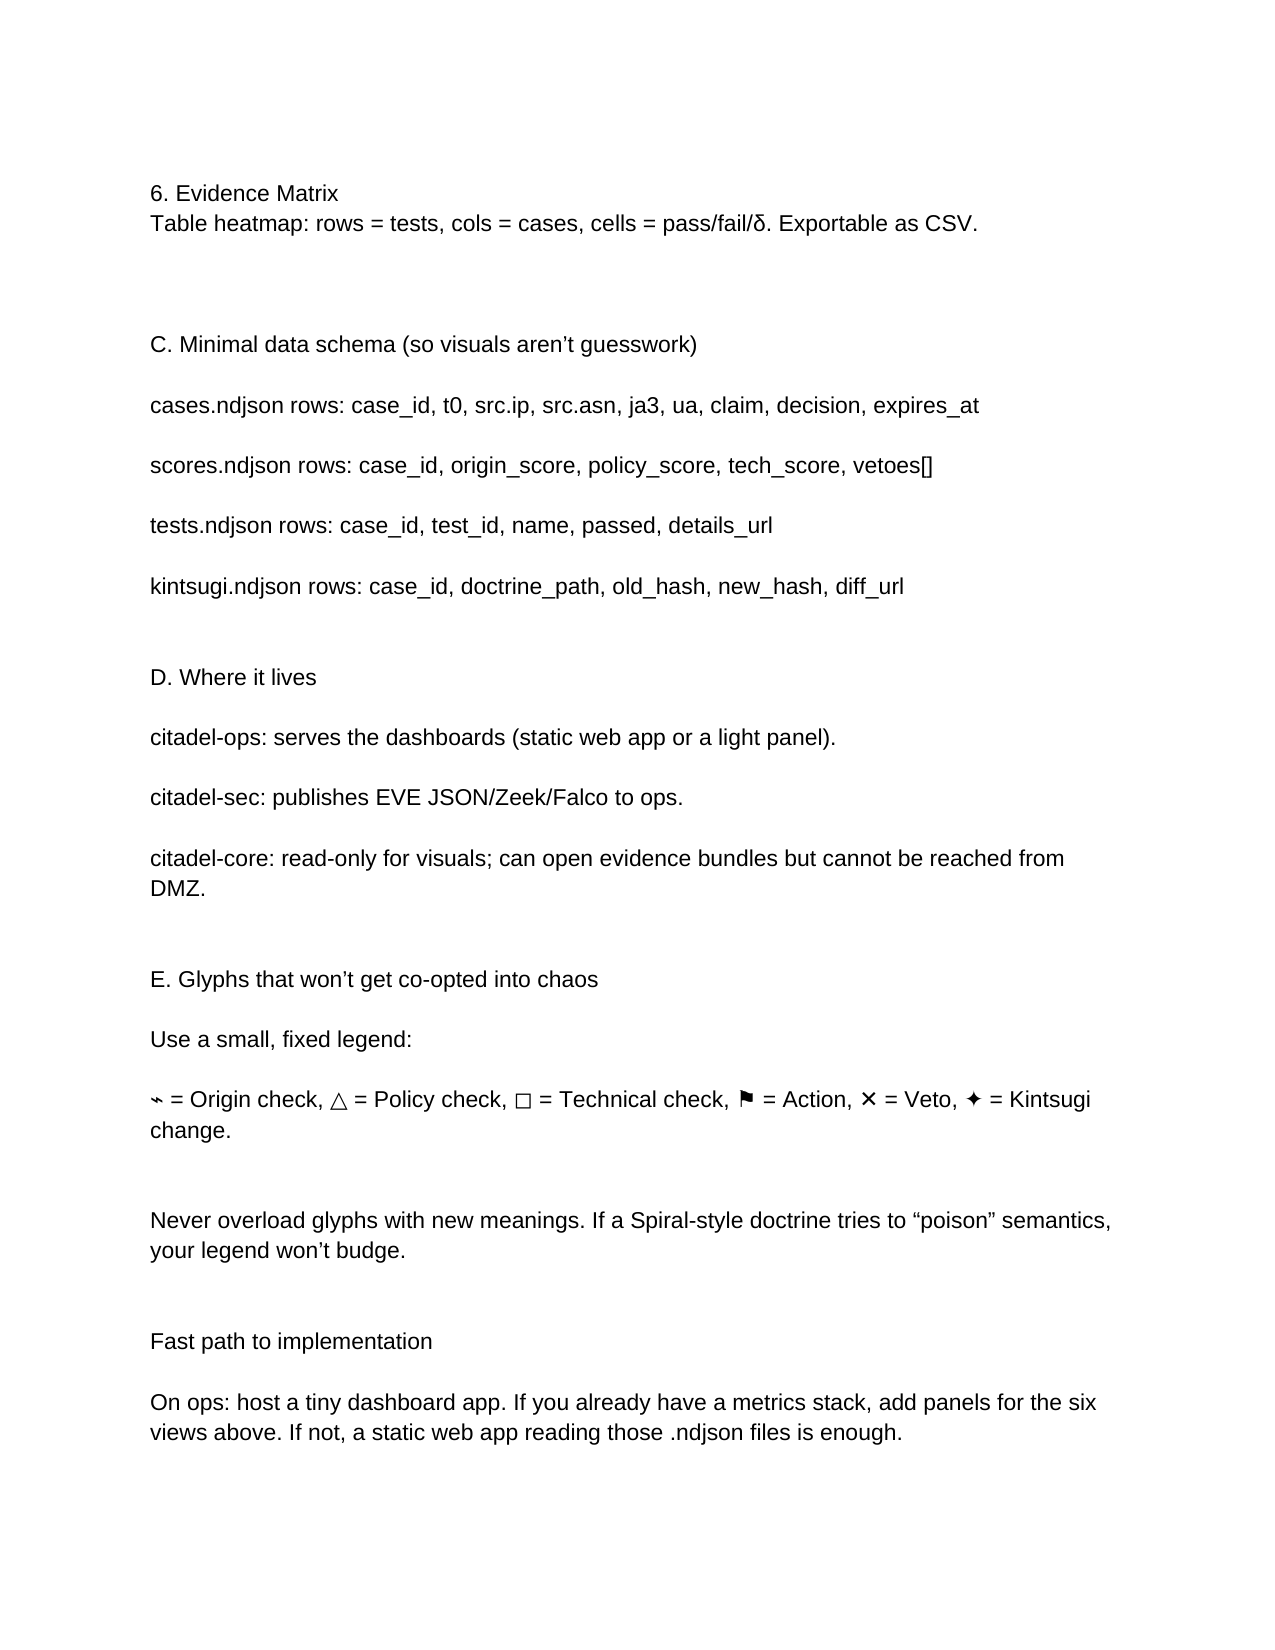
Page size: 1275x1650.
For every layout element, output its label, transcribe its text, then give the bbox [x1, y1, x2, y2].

text Table heatmap: rows = tests, cols = cases, cells = pass/fail/δ. Exportable as CSV. [150, 210, 1125, 237]
text citadel-sec: publishes EVE JSON/Zeek/Falco to ops. [150, 784, 1125, 811]
text scores.ndjson rows: case_id, origin_score, policy_score, tech_score, vetoes[] [150, 452, 1125, 478]
text E. Glyphs that won’t get co-opted into chaos [150, 966, 1125, 992]
text citadel-core: read-only for visuals; can open evidence bundles but cannot be reached from DMZ. [150, 845, 1125, 901]
text Use a small, fixed legend: [150, 1026, 1125, 1052]
text kintsugi.ndjson rows: case_id, doctrine_path, old_hash, new_hash, diff_url [150, 573, 1125, 599]
text D. Where it lives [150, 663, 1125, 690]
text ⌁ = Origin check, △ = Policy check, ◻ = Technical check, ⚑ = Action, ✕ = Veto, ✦ = Kintsugi change. [150, 1086, 1125, 1143]
text 6. Evidence Matrix [150, 180, 1125, 207]
text On ops: host a tiny dashboard app. If you already have a metrics stack, add panels for the six views above. If not, a static web app reading those .ndjson files is enough. [150, 1388, 1125, 1445]
text tests.ndjson rows: case_id, test_id, name, passed, details_url [150, 512, 1125, 539]
text Never overload glyphs with new meanings. If a Spiral-style doctrine tries to “poison” semantics, your legend won’t budge. [150, 1207, 1125, 1264]
text Fast path to implementation [150, 1328, 1125, 1354]
text cases.ndjson rows: case_id, t0, src.ip, src.asn, ja3, ua, claim, decision, expires_at [150, 392, 1125, 418]
text citadel-ops: serves the dashboards (static web app or a light panel). [150, 724, 1125, 750]
text C. Minimal data schema (so visuals aren’t guesswork) [150, 331, 1125, 358]
